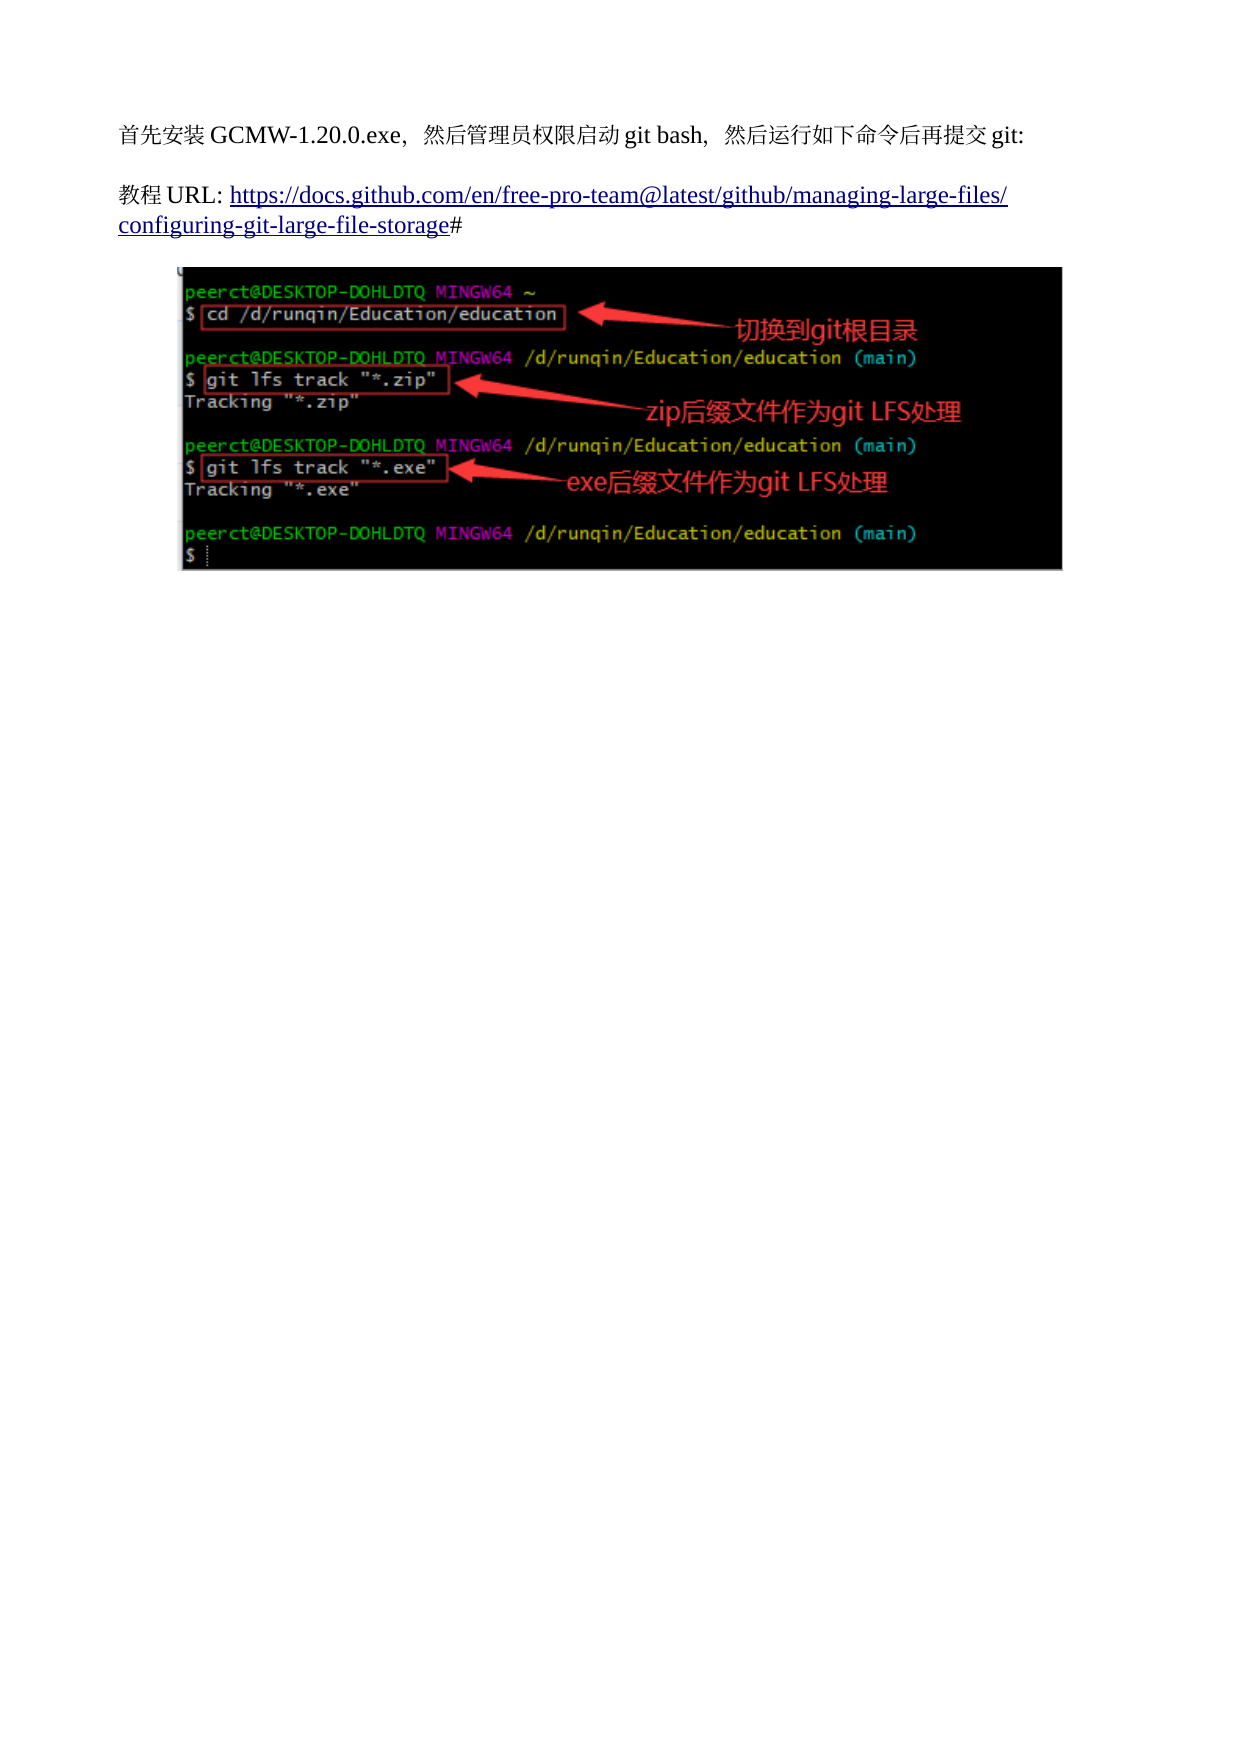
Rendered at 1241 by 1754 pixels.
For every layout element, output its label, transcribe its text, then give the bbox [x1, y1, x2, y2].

text 首先安装GCMW-1.20.0.exe，然后管理员权限启动git bash，然后运行如下命令后再提交git: [118, 118, 1122, 149]
picture [177, 267, 1064, 571]
text 教程URL: https://docs.github.com/en/free-pro-team@latest/github/managing-large-files/configuring-git-large-file-storage# [118, 178, 1122, 238]
